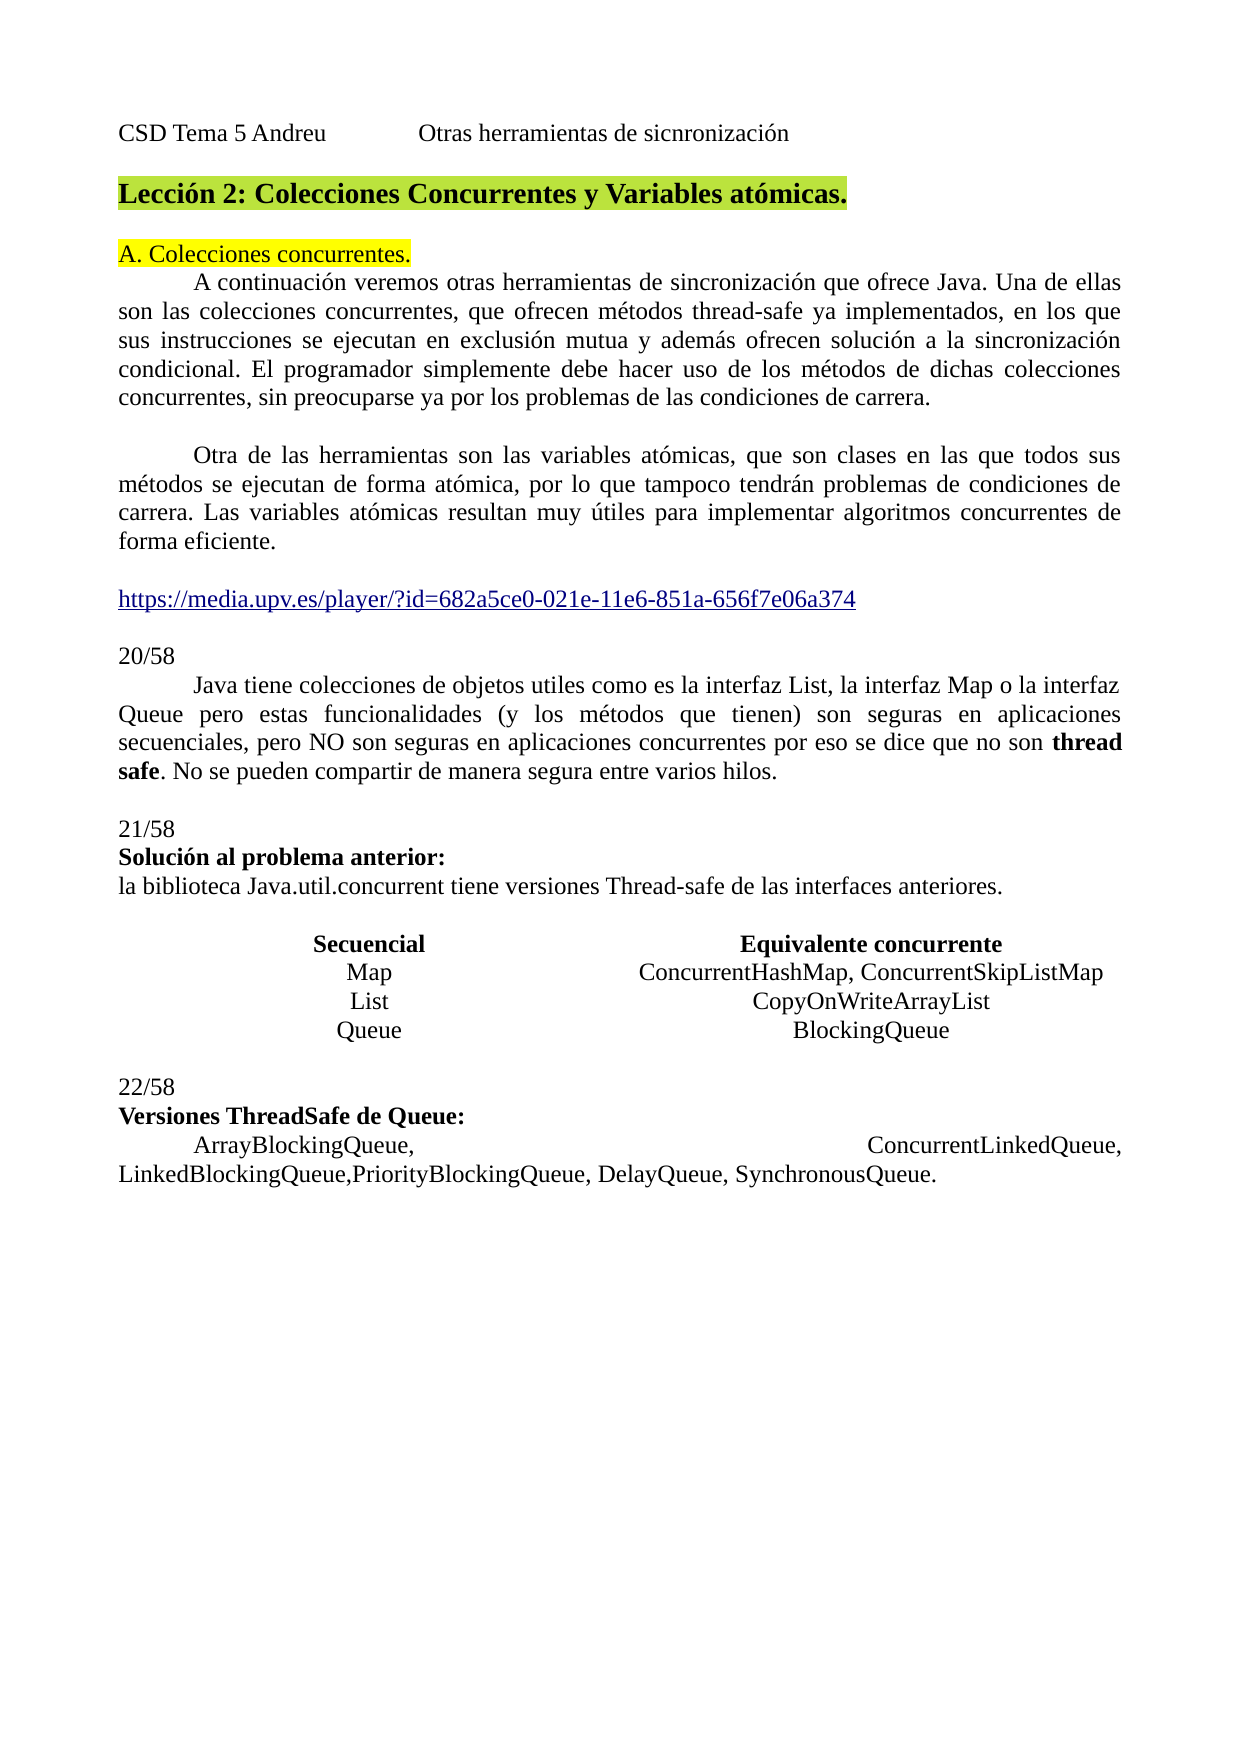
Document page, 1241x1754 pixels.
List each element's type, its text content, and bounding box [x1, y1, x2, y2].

text A continuación veremos otras herramientas de sincronización que ofrece Java. Una de ellas son las colecciones concurrentes, que ofrecen métodos thread-safe ya implementados, en los que sus instrucciones se ejecutan en exclusión mutua y además ofrecen solución a la sincronización condicional. El programador simplemente debe hacer uso de los métodos de dichas colecciones concurrentes, sin preocuparse ya por los problemas de las condiciones de carrera. [118, 267, 1122, 411]
table_header Secuencial [118, 929, 620, 957]
text Otra de las herramientas son las variables atómicas, que son clases en las que todos sus métodos se ejecutan de forma atómica, por lo que tampoco tendrán problemas de condiciones de carrera. Las variables atómicas resultan muy útiles para implementar algoritmos concurrentes de forma eficiente. [118, 440, 1122, 555]
text ArrayBlockingQueue, ConcurrentLinkedQueue, LinkedBlockingQueue,PriorityBlockingQueue, DelayQueue, SynchronousQueue. [118, 1130, 1122, 1187]
text Solución al problema anterior: [118, 842, 1122, 871]
text Java tiene colecciones de objetos utiles como es la interfaz List, la interfaz Map o la interfaz Queue pero estas funcionalidades (y los métodos que tienen) son seguras en aplicaciones secuenciales, pero NO son seguras en aplicaciones concurrentes por eso se dice que no son thread safe. No se pueden compartir de manera segura entre varios hilos. [118, 670, 1122, 785]
text la biblioteca Java.util.concurrent tiene versiones Thread-safe de las interfaces anteriores. [118, 871, 1122, 900]
table_cell Map [118, 958, 620, 986]
table_cell BlockingQueue [620, 1015, 1122, 1044]
table_cell Queue [118, 1015, 620, 1044]
text A. Colecciones concurrentes. [118, 239, 1122, 267]
text 21/58 [118, 814, 1122, 842]
text 22/58 [118, 1072, 1122, 1101]
table_header Equivalente concurrente [620, 929, 1122, 957]
table_cell List [118, 986, 620, 1015]
text 20/58 [118, 641, 1122, 670]
text Lección 2: Colecciones Concurrentes y Variables atómicas. [118, 176, 1122, 210]
table_cell ConcurrentHashMap, ConcurrentSkipListMap [620, 958, 1122, 986]
text Versiones ThreadSafe de Queue: [118, 1101, 1122, 1130]
table_cell CopyOnWriteArrayList [620, 986, 1122, 1015]
text https://media.upv.es/player/?id=682a5ce0-021e-11e6-851a-656f7e06a374 [118, 584, 1122, 612]
